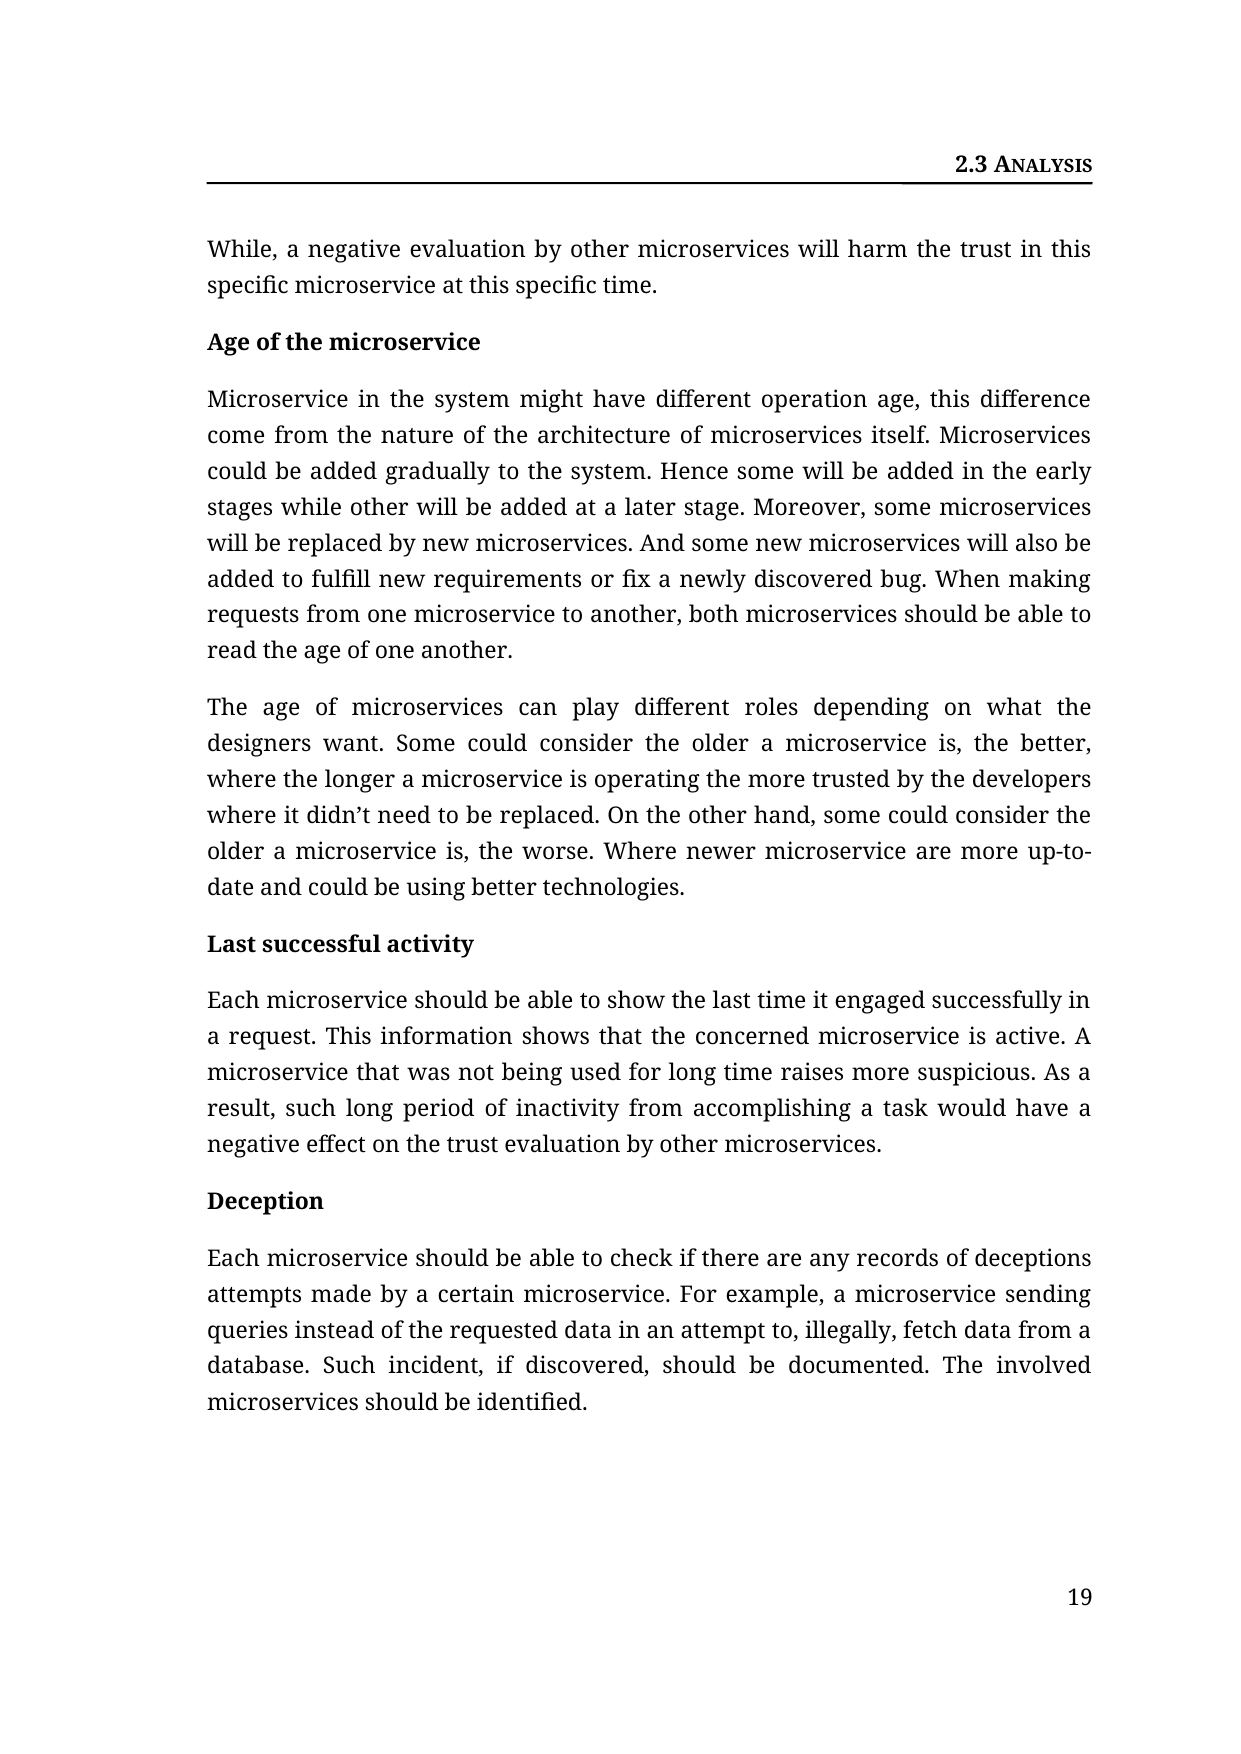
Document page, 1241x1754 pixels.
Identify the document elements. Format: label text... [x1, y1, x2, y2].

text The age of microservices can play different roles depending on what the designers want. Some could consider the older a microservice is, the better, where the longer a microservice is operating the more trusted by the developers where it didn’t need to be replaced. On the other hand, some could consider the older a microservice is, the worse. Where newer microservice are more up-to-date and could be using better technologies. [207, 691, 1092, 902]
text Microservice in the system might have different operation age, this difference come from the nature of the architecture of microservices itself. Microservices could be added gradually to the system. Hence some will be added in the early stages while other will be added at a later stage. Moreover, some microservices will be replaced by new microservices. And some new microservices will also be added to fulfill new requirements or fix a newly discovered bug. When making requests from one microservice to another, both microservices should be able to read the age of one another. [207, 383, 1092, 666]
text Each microservice should be able to show the last time it engaged successfully in a request. This information shows that the concerned microservice is active. A microservice that was not being used for long time raises more suspicious. As a result, such long period of inactivity from accomplishing a task would have a negative effect on the trust evaluation by other microservices. [207, 984, 1092, 1159]
text While, a negative evaluation by other microservices will harm the trust in this specific microservice at this specific time. [207, 233, 1092, 301]
text Deception [207, 1185, 1092, 1216]
text Last successful activity [207, 928, 1092, 959]
text Age of the microservice [207, 326, 1092, 357]
text Each microservice should be able to check if there are any records of deceptions attempts made by a certain microservice. For example, a microservice sending queries instead of the requested data in an attempt to, illegally, fetch data from a database. Such incident, if discovered, should be documented. The involved microservices should be identified. [207, 1242, 1092, 1417]
